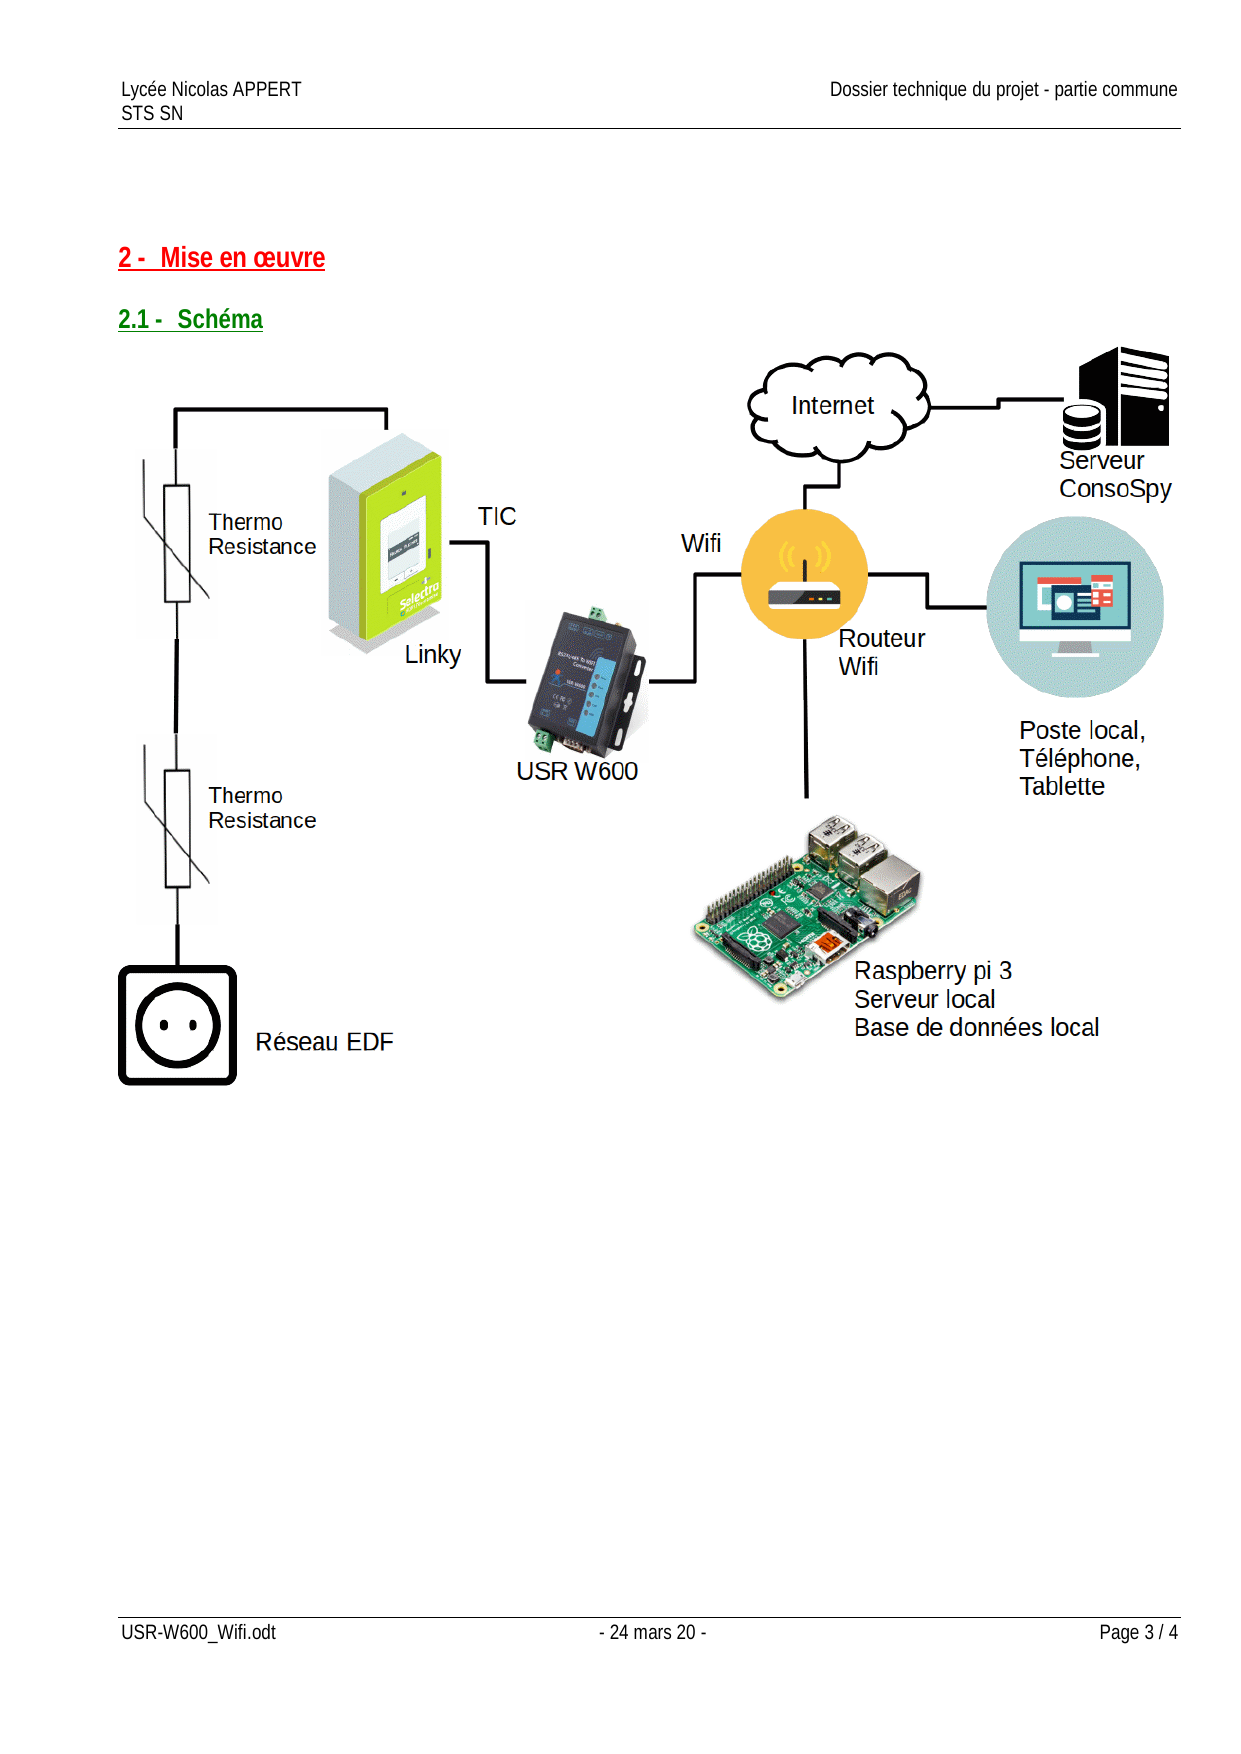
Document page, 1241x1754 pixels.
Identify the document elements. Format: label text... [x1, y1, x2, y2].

subtitle Mise en œuvre [118, 241, 1181, 274]
subtitle Schéma [118, 303, 1181, 334]
picture [118, 334, 1182, 1086]
